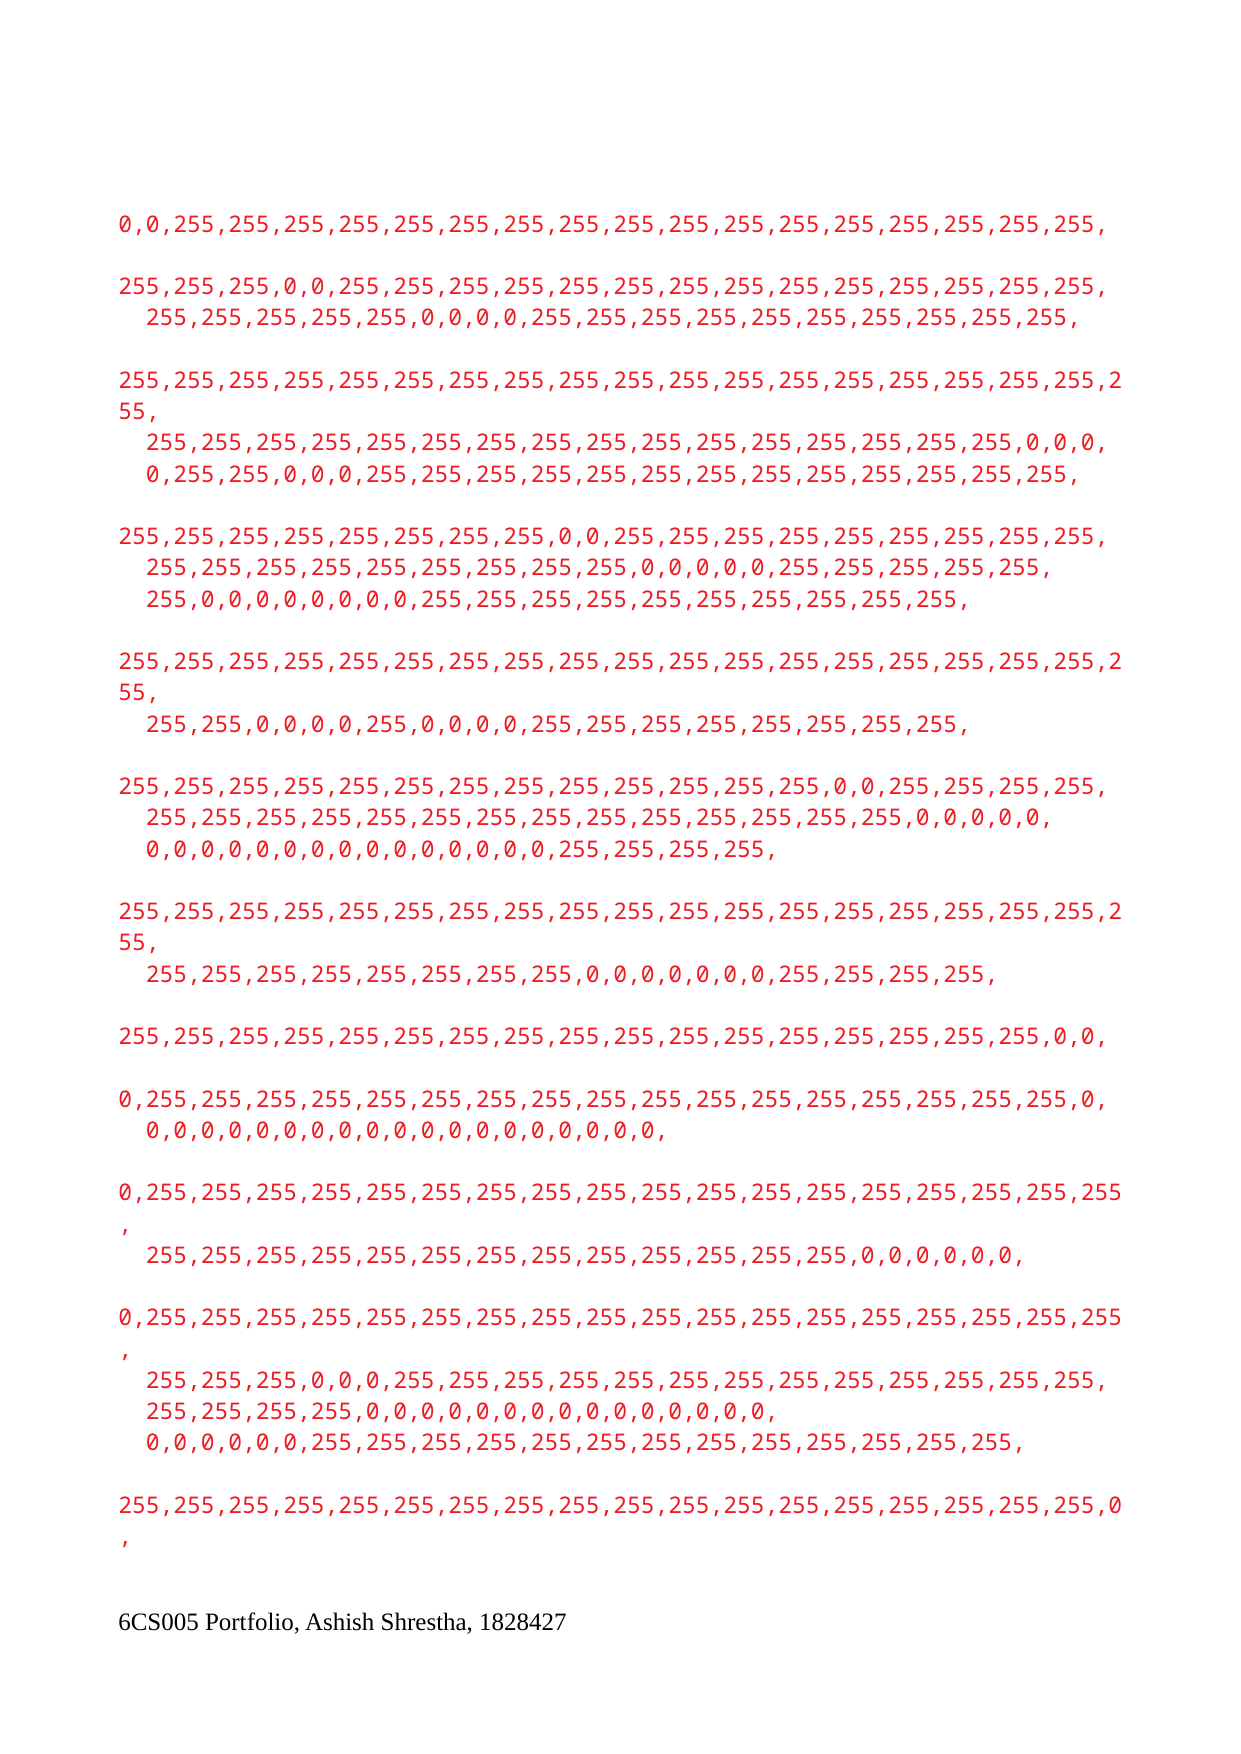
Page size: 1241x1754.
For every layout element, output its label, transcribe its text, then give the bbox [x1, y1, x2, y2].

text 255,255,255,255,255,255,255,255,255,255,255,255,255,255,255,255,255,255,255, [118, 864, 1122, 958]
text 0,0,0,0,0,0,0,0,0,0,0,0,0,0,0,255,255,255,255, [118, 833, 1122, 864]
text 0,0,0,0,0,0,0,0,0,0,0,0,0,0,0,0,0,0,0, [118, 1114, 1122, 1145]
text 255,255,255,255,255,255,255,255,255,255,255,255,255,255,255,255,255,255,0, [118, 1458, 1122, 1551]
text 0,0,255,255,255,255,255,255,255,255,255,255,255,255,255,255,255,255,255, [118, 176, 1122, 239]
text 255,255,255,255,255,255,255,255,255,255,255,255,255,255,0,0,0,0,0, [118, 801, 1122, 833]
text 255,255,255,255,255,0,0,0,0,255,255,255,255,255,255,255,255,255,255, [118, 301, 1122, 333]
text 255,255,255,255,255,255,255,255,255,255,255,255,255,0,0,0,0,0,0, [118, 1239, 1122, 1270]
text 255,255,255,255,255,255,255,255,255,255,255,255,255,0,0,255,255,255,255, [118, 739, 1122, 801]
text 255,0,0,0,0,0,0,0,0,255,255,255,255,255,255,255,255,255,255, [118, 583, 1122, 614]
text 255,255,255,255,0,0,0,0,0,0,0,0,0,0,0,0,0,0,0, [118, 1395, 1122, 1426]
text 255,255,255,255,255,255,255,255,255,255,255,255,255,255,255,255,255,255,255, [118, 333, 1122, 426]
text 255,255,255,255,255,255,255,255,255,0,0,0,0,0,255,255,255,255,255, [118, 551, 1122, 583]
text 0,255,255,0,0,0,255,255,255,255,255,255,255,255,255,255,255,255,255, [118, 458, 1122, 489]
text 255,255,255,255,255,255,255,255,0,0,255,255,255,255,255,255,255,255,255, [118, 489, 1122, 551]
text 255,255,255,255,255,255,255,255,0,0,0,0,0,0,0,255,255,255,255, [118, 958, 1122, 989]
text 255,255,255,0,0,0,255,255,255,255,255,255,255,255,255,255,255,255,255, [118, 1364, 1122, 1395]
text 0,0,0,0,0,0,255,255,255,255,255,255,255,255,255,255,255,255,255, [118, 1426, 1122, 1458]
text 255,255,255,255,255,255,255,255,255,255,255,255,255,255,255,255,0,0,0, [118, 426, 1122, 458]
text 255,255,255,255,255,255,255,255,255,255,255,255,255,255,255,255,255,0,0, [118, 989, 1122, 1051]
text 255,255,0,0,0,0,255,0,0,0,0,255,255,255,255,255,255,255,255, [118, 708, 1122, 739]
text 0,255,255,255,255,255,255,255,255,255,255,255,255,255,255,255,255,255,255, [118, 1145, 1122, 1239]
text 0,255,255,255,255,255,255,255,255,255,255,255,255,255,255,255,255,255,255, [118, 1270, 1122, 1364]
text 255,255,255,255,255,255,255,255,255,255,255,255,255,255,255,255,255,255,255, [118, 614, 1122, 708]
text 0,255,255,255,255,255,255,255,255,255,255,255,255,255,255,255,255,255,0, [118, 1051, 1122, 1114]
text 255,255,255,0,0,255,255,255,255,255,255,255,255,255,255,255,255,255,255, [118, 239, 1122, 301]
